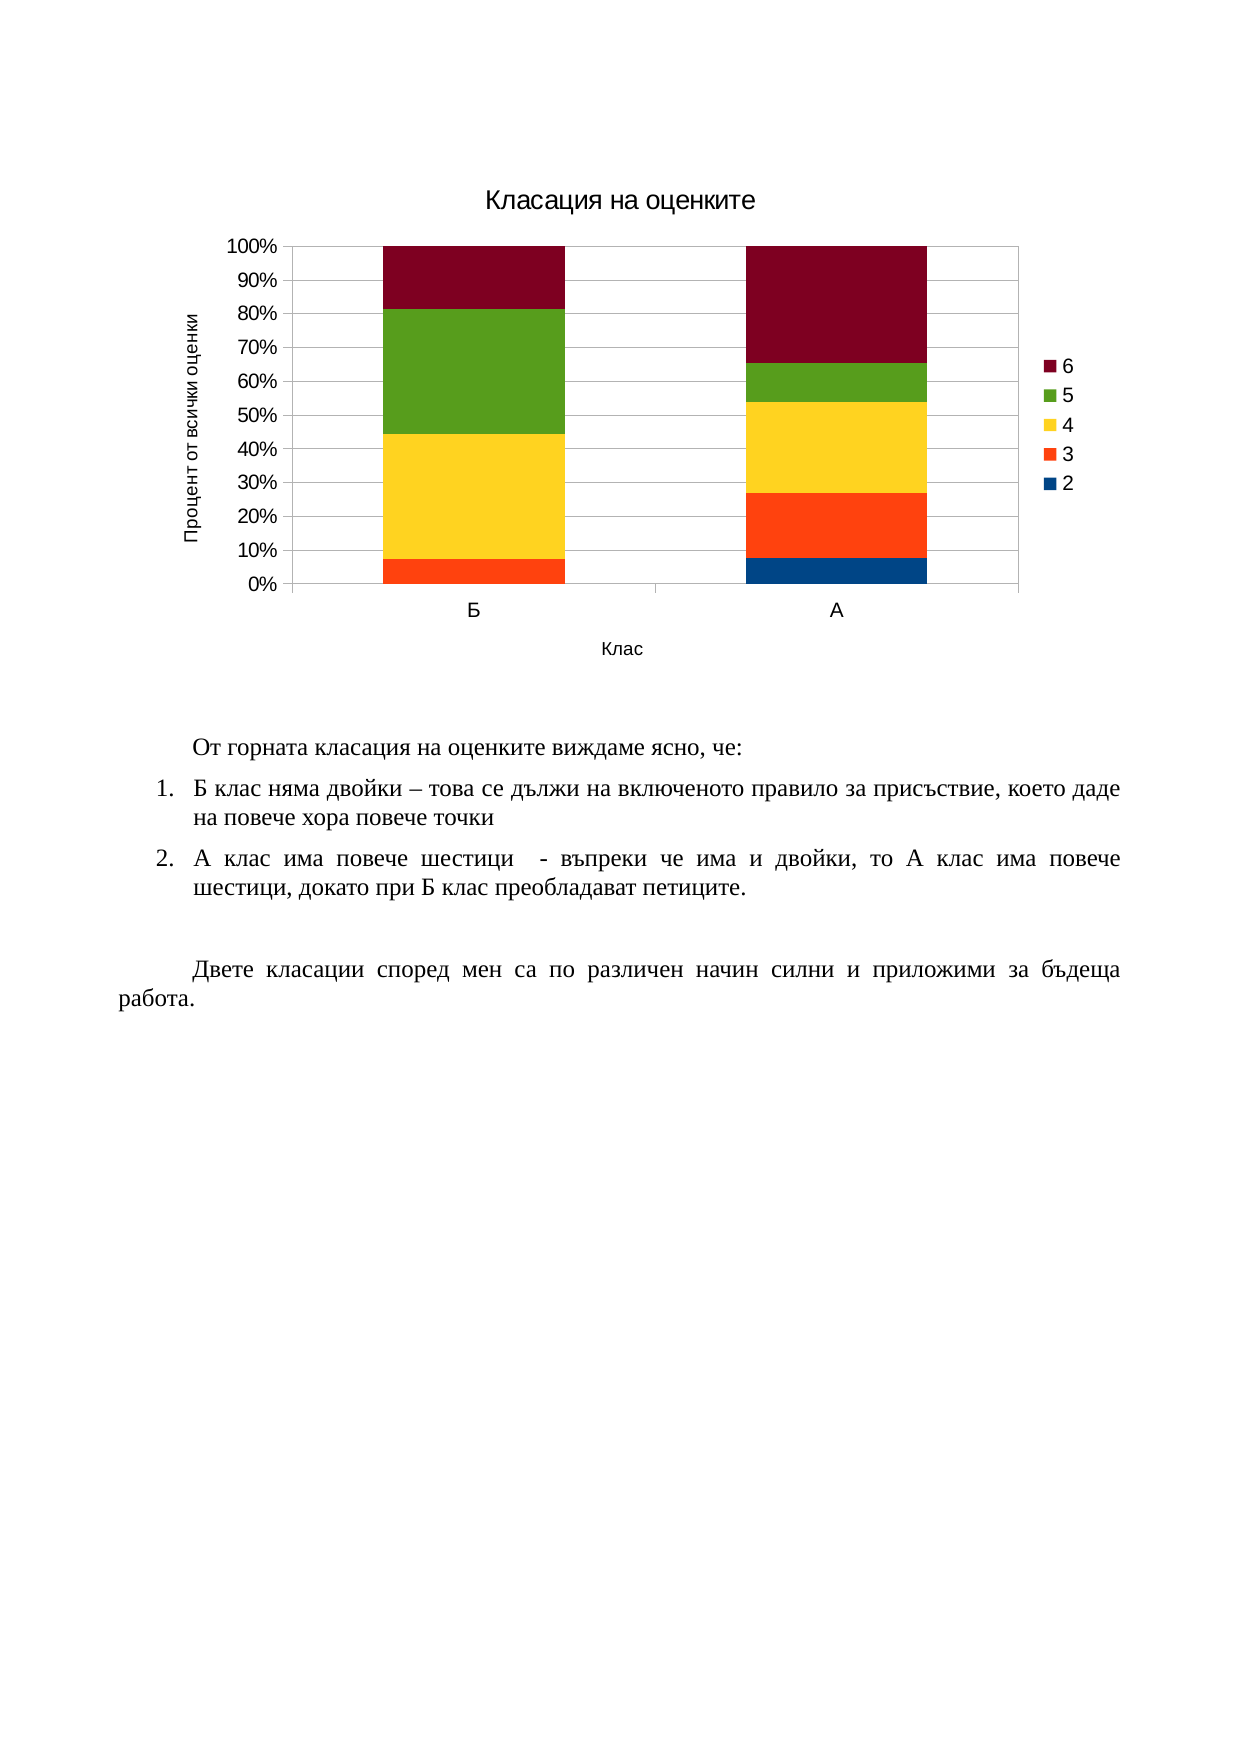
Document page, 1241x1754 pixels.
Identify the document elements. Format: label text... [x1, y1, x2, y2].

list А клас има повече шестици - въпреки че има и двойки, то А клас има повече шестици, докато при Б клас преобладават петиците. [156, 843, 1122, 901]
list Б клас няма двойки – това се дължи на включеното правило за присъствие, което даде на повече хора повече точки [156, 773, 1122, 831]
text От горната класация на оценките виждаме ясно, че: [118, 732, 1122, 761]
text Двете класации според мен са по различен начин силни и приложими за бъдеща работа. [118, 954, 1122, 1012]
